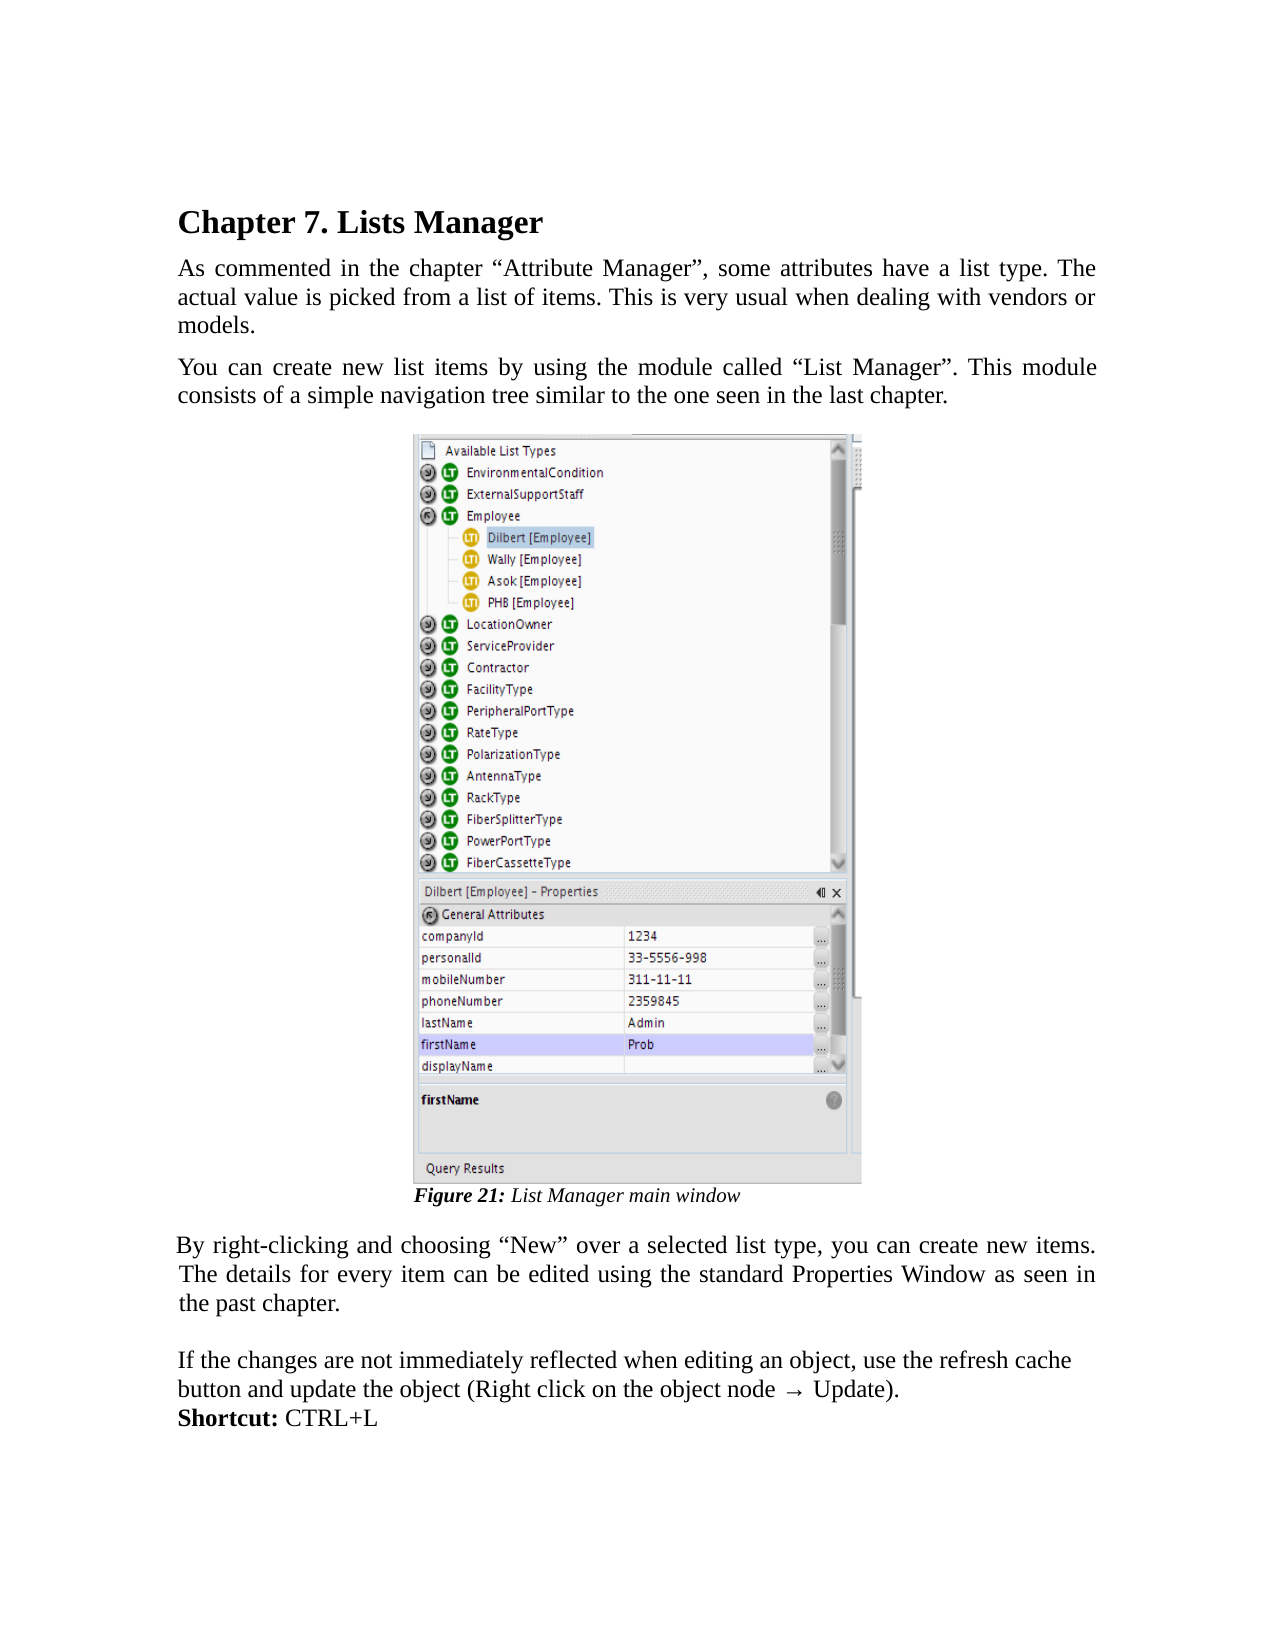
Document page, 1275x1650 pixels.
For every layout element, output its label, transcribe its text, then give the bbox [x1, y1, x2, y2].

text Shortcut: CTRL+L [177, 1403, 1098, 1432]
picture [413, 434, 862, 1184]
text As commented in the chapter “Attribute Manager”, some attributes have a list type. The actual value is picked from a list of items. This is very usual when dealing with vendors or models. [177, 253, 1098, 339]
text You can create new list items by using the module called “List Manager”. This module consists of a simple navigation tree similar to the one seen in the last chapter. [177, 352, 1098, 409]
text If the changes are not immediately reflected when editing an object, use the refresh cache button and update the object (Right click on the object node → Update). [177, 1346, 1098, 1403]
list List Manager main window [413, 1184, 862, 1207]
subtitle Chapter 7. Lists Manager [177, 202, 1098, 241]
text By right-clicking and choosing “New” over a selected list type, you can create new items. The details for every item can be edited using the standard Properties Window as seen in the past chapter. [176, 1231, 1098, 1317]
